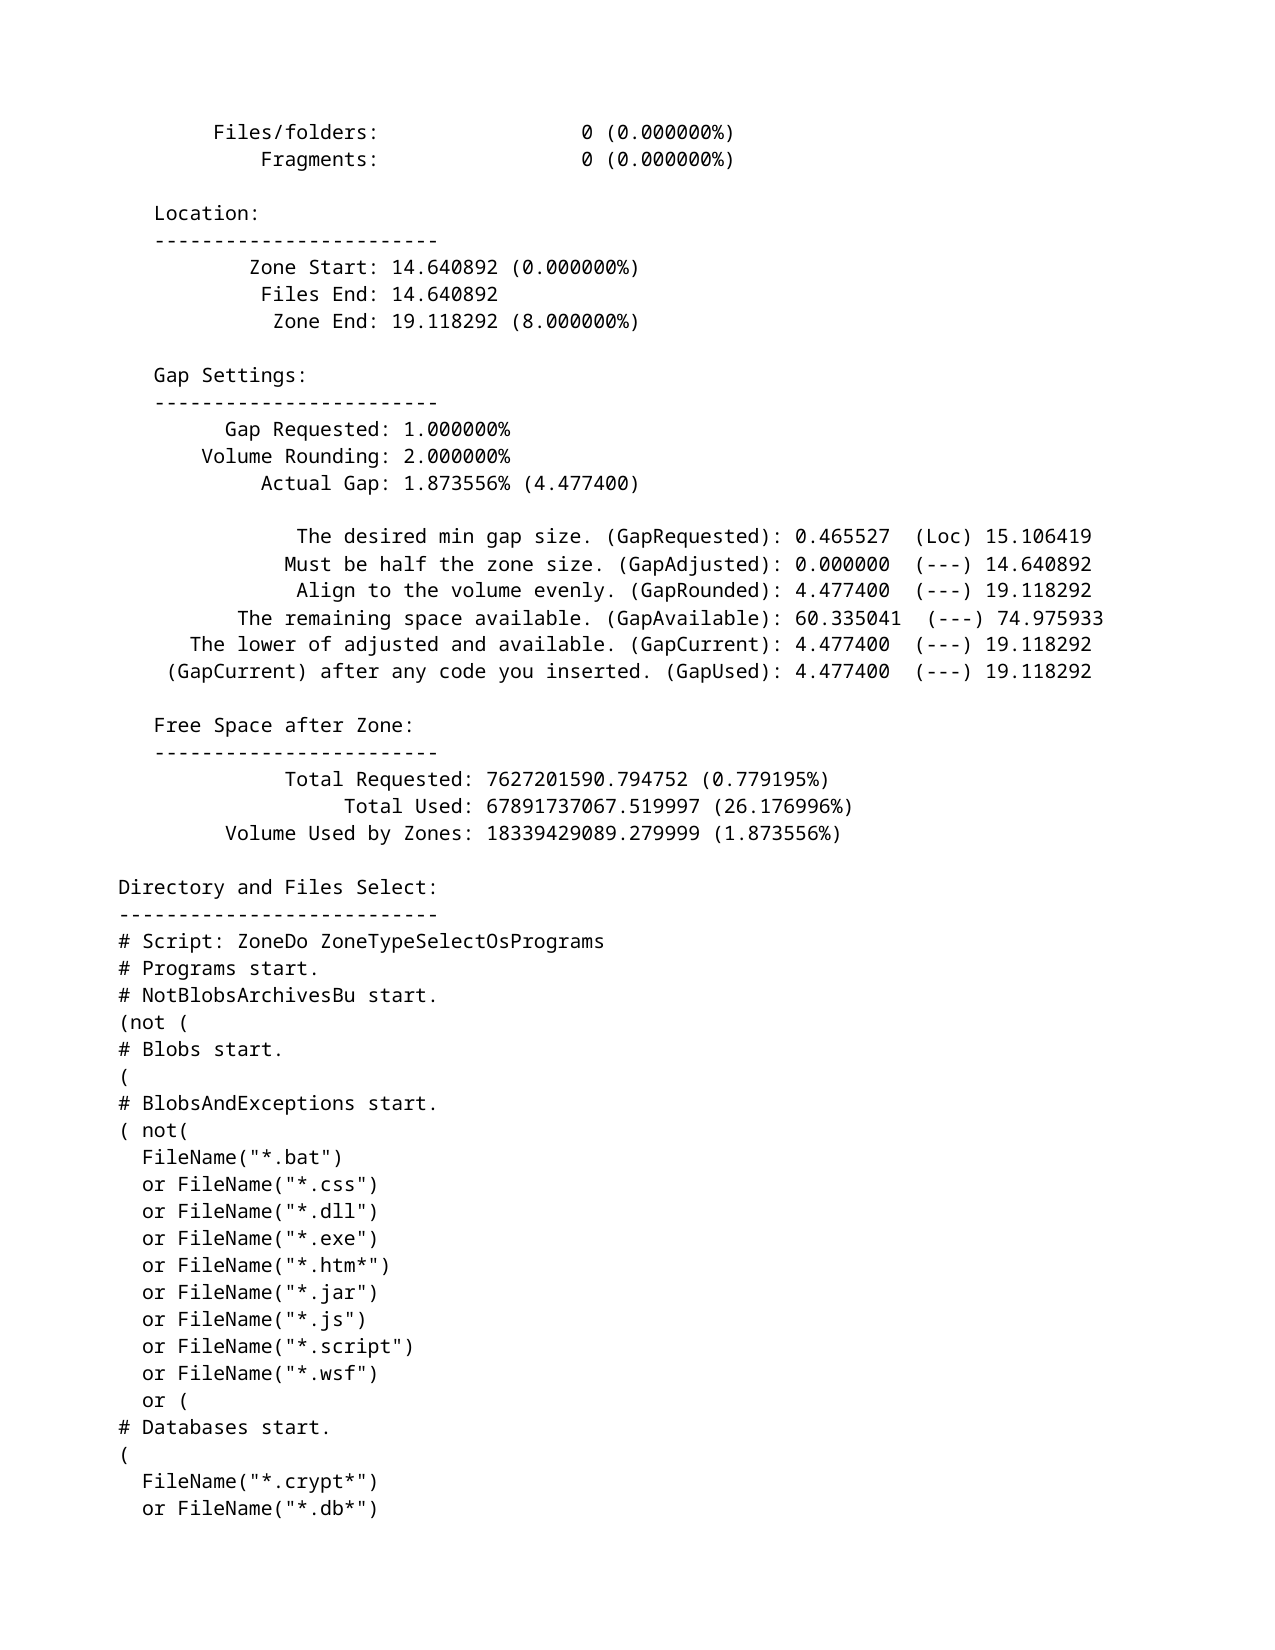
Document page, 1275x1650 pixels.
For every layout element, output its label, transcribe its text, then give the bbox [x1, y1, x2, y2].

text FileName("*.crypt*") [118, 1467, 1157, 1494]
text Total Requested: 7627201590.794752 (0.779195%) [118, 766, 1157, 793]
text or FileName("*.db*") [118, 1494, 1157, 1521]
text Gap Requested: 1.000000% [118, 415, 1157, 442]
text or FileName("*.htm*") [118, 1251, 1157, 1278]
text Directory and Files Select: [118, 873, 1157, 901]
text # Blobs start. [118, 1035, 1157, 1062]
text FileName("*.bat") [118, 1143, 1157, 1170]
text ------------------------ [118, 226, 1157, 253]
text Files End: 14.640892 [118, 280, 1157, 307]
text Zone End: 19.118292 (8.000000%) [118, 307, 1157, 334]
text Actual Gap: 1.873556% (4.477400) [118, 469, 1157, 496]
text or FileName("*.dll") [118, 1197, 1157, 1224]
text # Script: ZoneDo ZoneTypeSelectOsPrograms [118, 927, 1157, 954]
text or FileName("*.wsf") [118, 1359, 1157, 1386]
text --------------------------- [118, 901, 1157, 927]
text Location: [118, 199, 1157, 226]
text ( [118, 1440, 1157, 1467]
text # Programs start. [118, 954, 1157, 981]
text Fragments: 0 (0.000000%) [118, 145, 1157, 172]
text # BlobsAndExceptions start. [118, 1089, 1157, 1116]
text Gap Settings: [118, 361, 1157, 388]
text (GapCurrent) after any code you inserted. (GapUsed): 4.477400 (---) 19.118292 [118, 658, 1157, 685]
text The lower of adjusted and available. (GapCurrent): 4.477400 (---) 19.118292 [118, 631, 1157, 658]
text Free Space after Zone: [118, 712, 1157, 739]
text Must be half the zone size. (GapAdjusted): 0.000000 (---) 14.640892 [118, 550, 1157, 577]
text # Databases start. [118, 1413, 1157, 1440]
text The remaining space available. (GapAvailable): 60.335041 (---) 74.975933 [118, 604, 1157, 631]
text or FileName("*.js") [118, 1305, 1157, 1332]
text Align to the volume evenly. (GapRounded): 4.477400 (---) 19.118292 [118, 577, 1157, 604]
text ( [118, 1062, 1157, 1089]
text or FileName("*.exe") [118, 1224, 1157, 1251]
text Zone Start: 14.640892 (0.000000%) [118, 253, 1157, 280]
text ------------------------ [118, 739, 1157, 766]
text Volume Used by Zones: 18339429089.279999 (1.873556%) [118, 819, 1157, 847]
text or FileName("*.css") [118, 1170, 1157, 1197]
text (not ( [118, 1008, 1157, 1035]
text Volume Rounding: 2.000000% [118, 442, 1157, 469]
text Total Used: 67891737067.519997 (26.176996%) [118, 793, 1157, 819]
text The desired min gap size. (GapRequested): 0.465527 (Loc) 15.106419 [118, 523, 1157, 550]
text ------------------------ [118, 388, 1157, 415]
text # NotBlobsArchivesBu start. [118, 981, 1157, 1008]
text Files/folders: 0 (0.000000%) [118, 118, 1157, 145]
text or FileName("*.script") [118, 1332, 1157, 1359]
text ( not( [118, 1116, 1157, 1143]
text or FileName("*.jar") [118, 1278, 1157, 1305]
text or ( [118, 1386, 1157, 1413]
